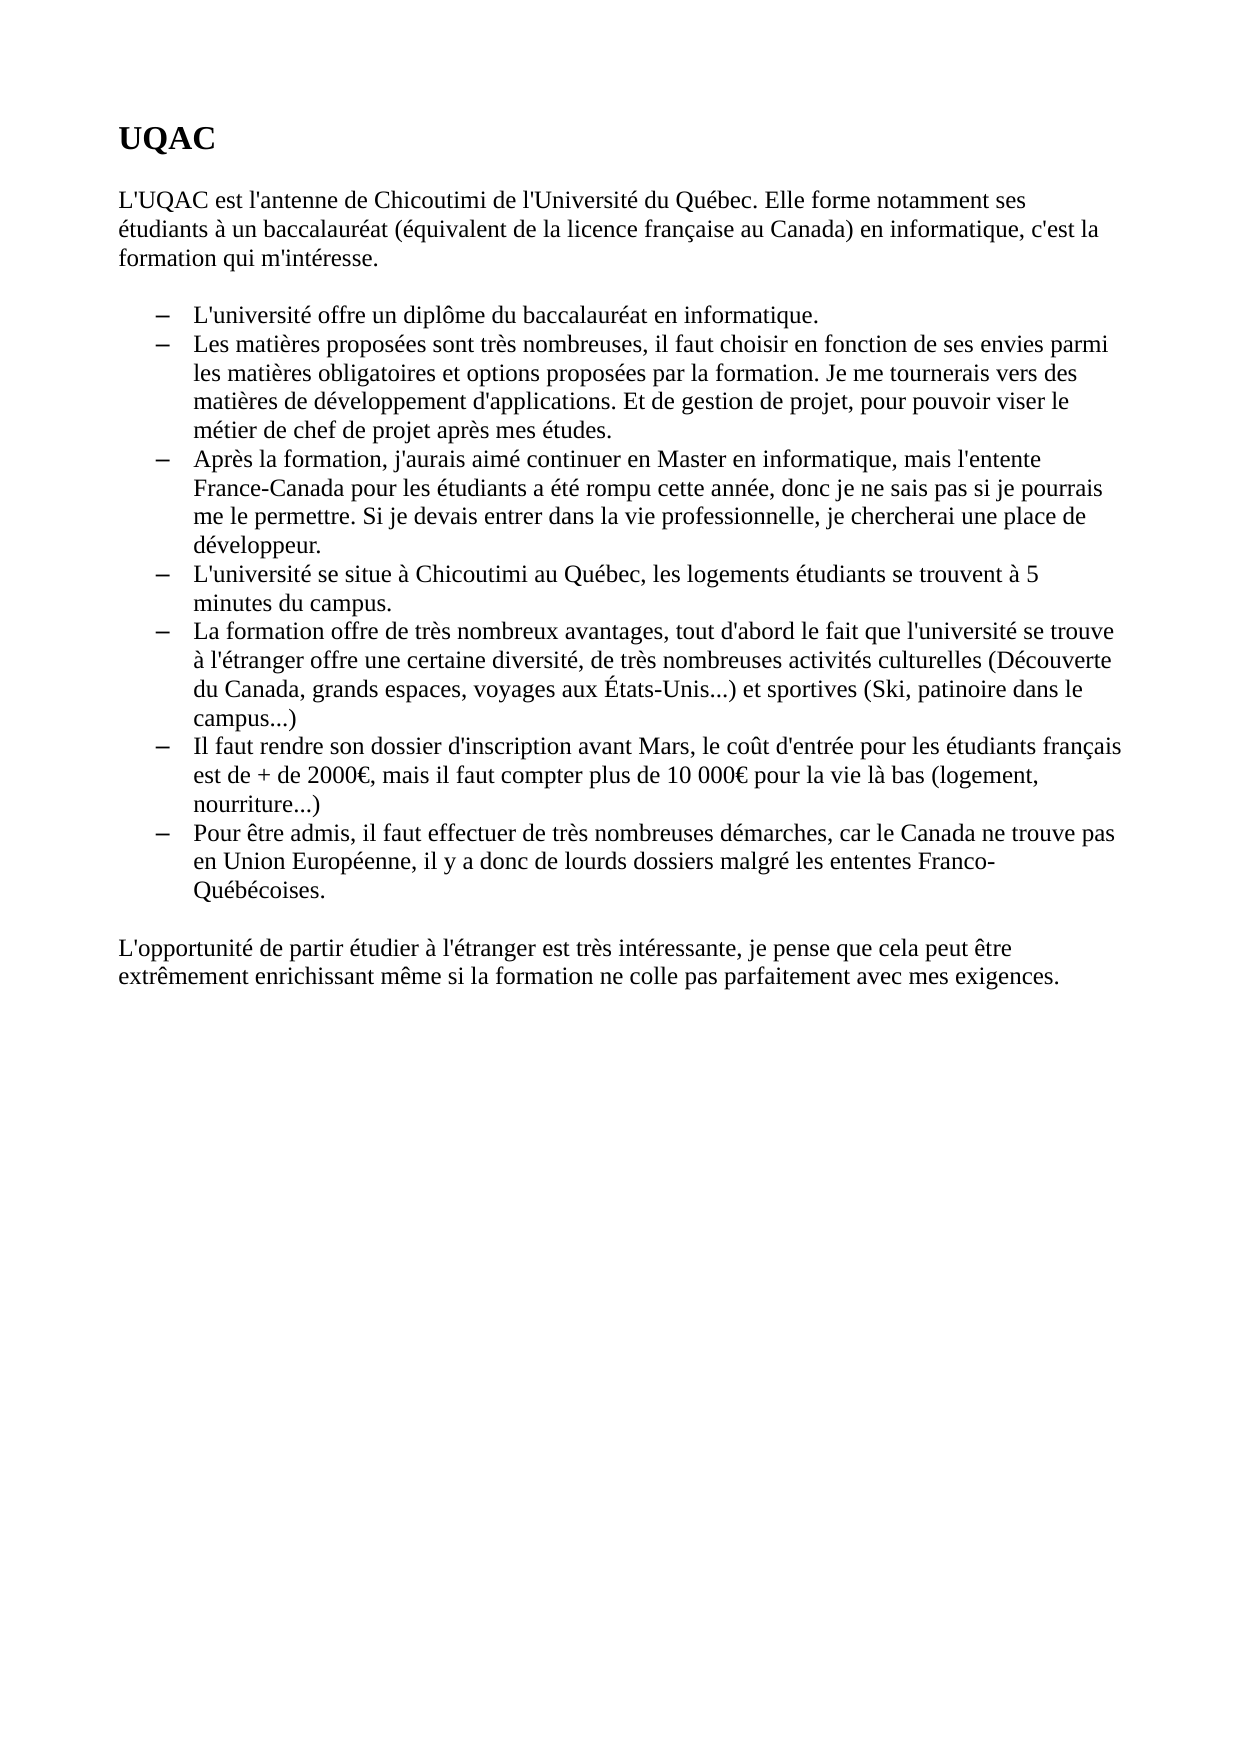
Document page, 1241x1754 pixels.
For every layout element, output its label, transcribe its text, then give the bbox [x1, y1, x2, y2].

list La formation offre de très nombreux avantages, tout d'abord le fait que l'université se trouve à l'étranger offre une certaine diversité, de très nombreuses activités culturelles (Découverte du Canada, grands espaces, voyages aux États-Unis...) et sportives (Ski, patinoire dans le campus...) [156, 616, 1122, 731]
list Après la formation, j'aurais aimé continuer en Master en informatique, mais l'entente France-Canada pour les étudiants a été rompu cette année, donc je ne sais pas si je pourrais me le permettre. Si je devais entrer dans la vie professionnelle, je chercherai une place de développeur. [156, 444, 1122, 559]
list L'université se situe à Chicoutimi au Québec, les logements étudiants se trouvent à 5 minutes du campus. [156, 559, 1122, 616]
list Les matières proposées sont très nombreuses, il faut choisir en fonction de ses envies parmi les matières obligatoires et options proposées par la formation. Je me tournerais vers des matières de développement d'applications. Et de gestion de projet, pour pouvoir viser le métier de chef de projet après mes études. [156, 329, 1122, 444]
text L'UQAC est l'antenne de Chicoutimi de l'Université du Québec. Elle forme notamment ses étudiants à un baccalauréat (équivalent de la licence française au Canada) en informatique, c'est la formation qui m'intéresse. [118, 185, 1122, 271]
list Pour être admis, il faut effectuer de très nombreuses démarches, car le Canada ne trouve pas en Union Européenne, il y a donc de lourds dossiers malgré les ententes Franco-Québécoises. [156, 818, 1122, 904]
text UQAC [118, 118, 1122, 156]
text L'opportunité de partir étudier à l'étranger est très intéressante, je pense que cela peut être extrêmement enrichissant même si la formation ne colle pas parfaitement avec mes exigences. [118, 933, 1122, 990]
list L'université offre un diplôme du baccalauréat en informatique. [156, 300, 1122, 329]
list Il faut rendre son dossier d'inscription avant Mars, le coût d'entrée pour les étudiants français est de + de 2000€, mais il faut compter plus de 10 000€ pour la vie là bas (logement, nourriture...) [156, 731, 1122, 818]
